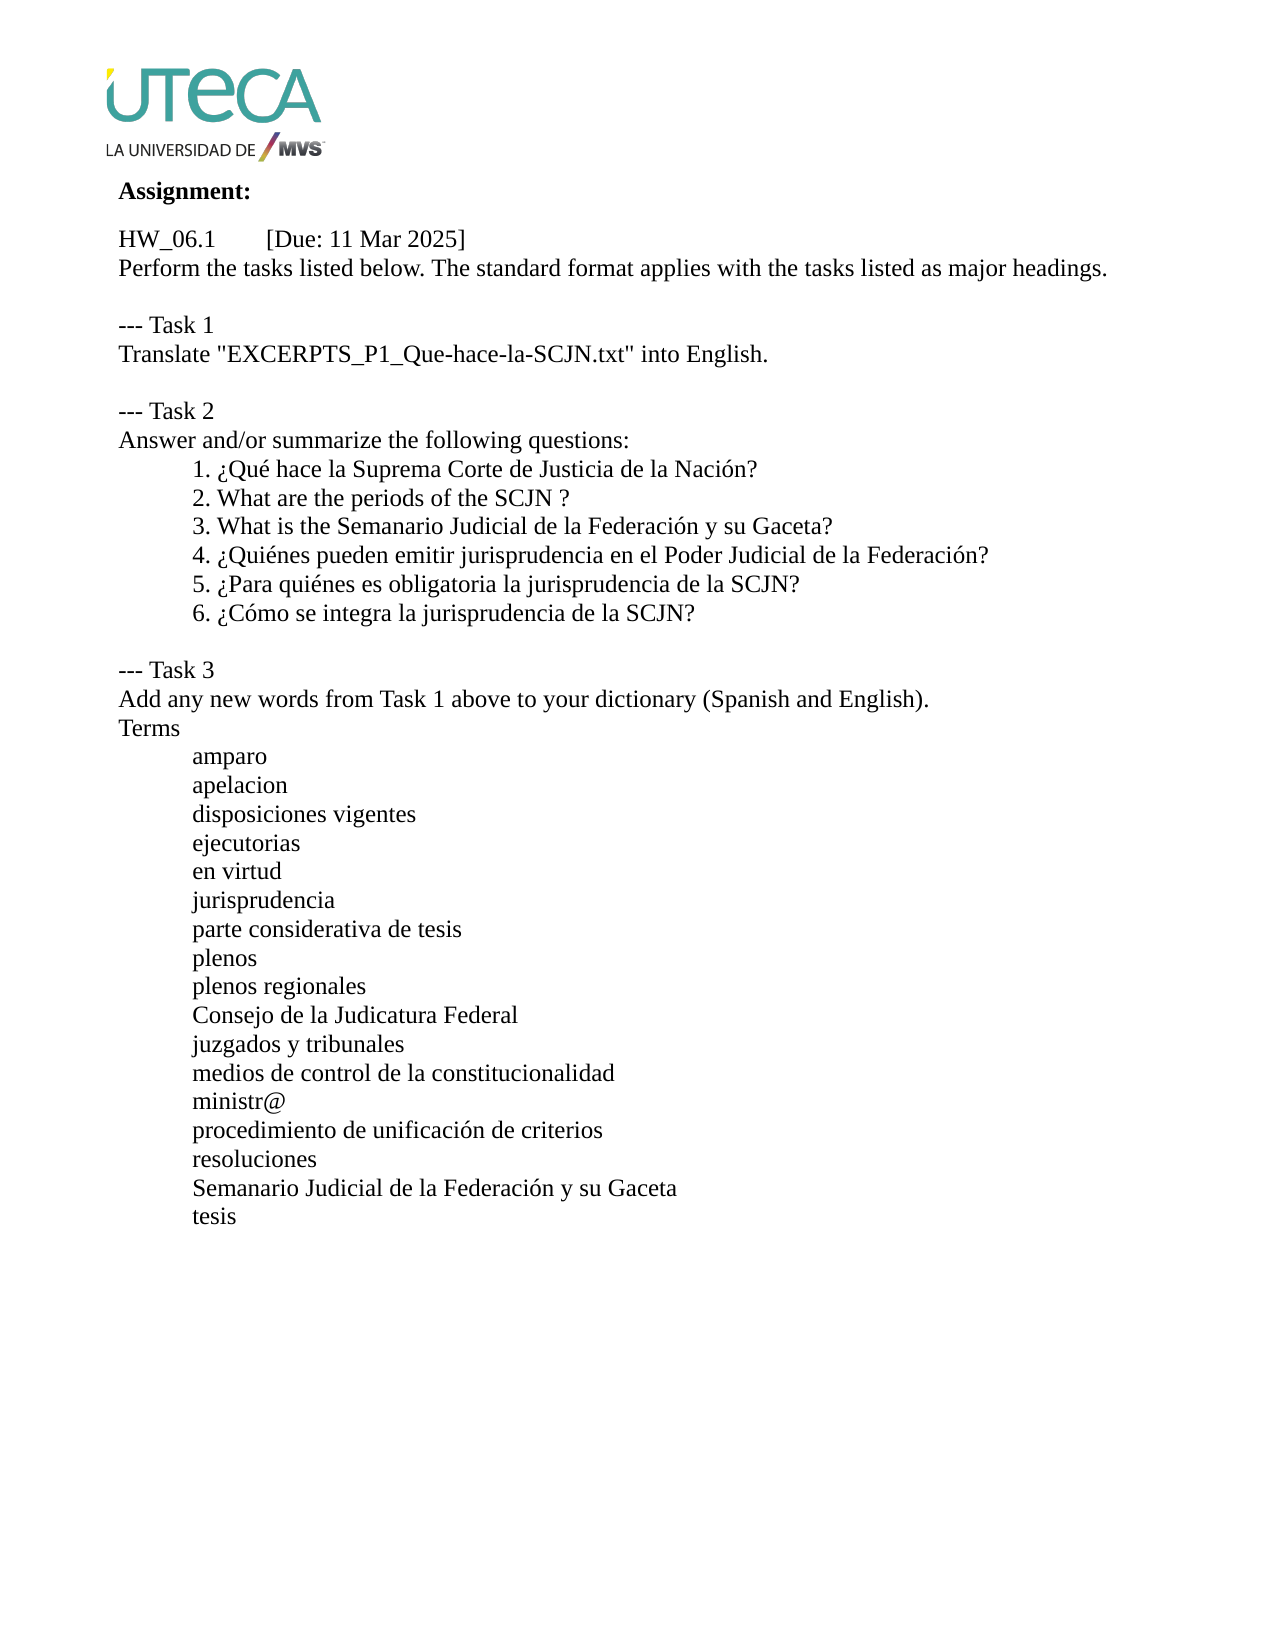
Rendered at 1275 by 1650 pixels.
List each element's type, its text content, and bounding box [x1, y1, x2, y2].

text Answer and/or summarize the following questions: [118, 425, 1157, 454]
text 6. ¿Cómo se integra la jurisprudencia de la SCJN? [118, 598, 1157, 626]
text 4. ¿Quiénes pueden emitir jurisprudencia en el Poder Judicial de la Federación? [118, 540, 1157, 569]
text Consejo de la Judicatura Federal [118, 1000, 1157, 1029]
text Translate "EXCERPTS_P1_Que-hace-la-SCJN.txt" into English. [118, 339, 1157, 368]
text 3. What is the Semanario Judicial de la Federación y su Gaceta? [118, 511, 1157, 540]
text Perform the tasks listed below. The standard format applies with the tasks listed as major headings. [118, 253, 1157, 281]
text HW_06.1 [Due: 11 Mar 2025] [118, 224, 1157, 253]
text ministr@ [118, 1086, 1157, 1115]
text --- Task 2 [118, 396, 1157, 425]
text Assignment: [118, 176, 1157, 205]
text en virtud [118, 856, 1157, 885]
text apelacion [118, 770, 1157, 799]
text jurisprudencia [118, 885, 1157, 914]
text Semanario Judicial de la Federación y su Gaceta [118, 1173, 1157, 1201]
text resoluciones [118, 1144, 1157, 1173]
picture [104, 64, 328, 166]
text plenos [118, 943, 1157, 971]
text 2. What are the periods of the SCJN ? [118, 483, 1157, 511]
text --- Task 3 [118, 655, 1157, 684]
text Terms [118, 713, 1157, 741]
text Add any new words from Task 1 above to your dictionary (Spanish and English). [118, 684, 1157, 713]
text tesis [118, 1201, 1157, 1230]
text disposiciones vigentes [118, 799, 1157, 828]
text parte considerativa de tesis [118, 914, 1157, 943]
text juzgados y tribunales [118, 1029, 1157, 1058]
text 5. ¿Para quiénes es obligatoria la jurisprudencia de la SCJN? [118, 569, 1157, 598]
text plenos regionales [118, 971, 1157, 1000]
text --- Task 1 [118, 310, 1157, 339]
text ejecutorias [118, 828, 1157, 856]
text medios de control de la constitucionalidad [118, 1058, 1157, 1086]
text 1. ¿Qué hace la Suprema Corte de Justicia de la Nación? [118, 454, 1157, 483]
text procedimiento de unificación de criterios [118, 1115, 1157, 1144]
text amparo [118, 741, 1157, 770]
